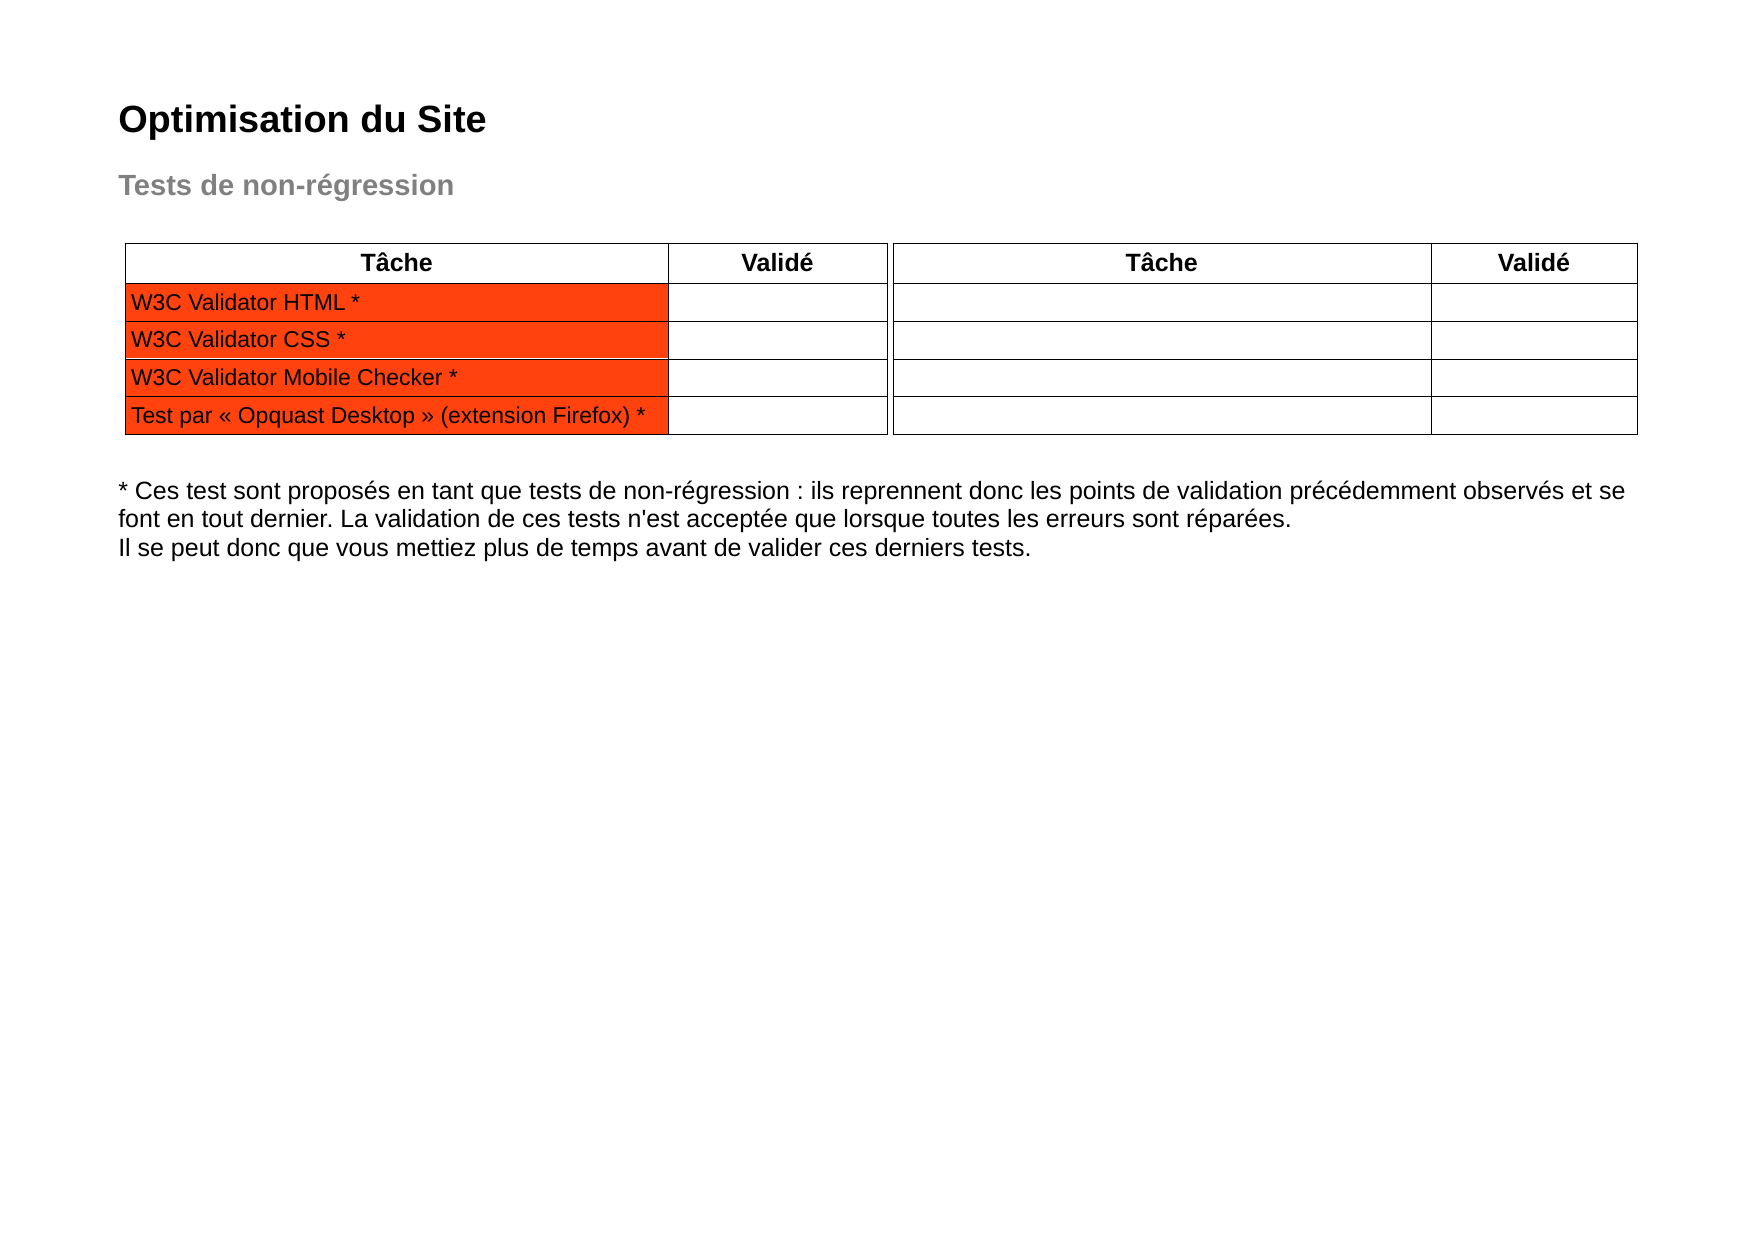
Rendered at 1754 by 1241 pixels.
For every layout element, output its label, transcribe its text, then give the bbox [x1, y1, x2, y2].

table_cell [1432, 360, 1637, 396]
table_cell [888, 359, 893, 396]
table_cell [894, 360, 1431, 396]
table_cell [888, 283, 893, 321]
subtitle Tests de non-régression [118, 168, 1636, 201]
subtitle Optimisation du Site [118, 97, 1636, 141]
table_header Validé [1432, 244, 1637, 283]
table_cell [894, 397, 1431, 434]
table_cell [888, 396, 893, 434]
table_cell [669, 322, 887, 358]
table_cell [669, 360, 887, 396]
table_cell [894, 322, 1431, 358]
table_cell [894, 284, 1431, 321]
table_cell Test par « Opquast Desktop » (extension Firefox) * [126, 397, 668, 434]
table_cell [888, 321, 893, 358]
table_header Tâche [894, 244, 1431, 283]
table_header Validé [669, 244, 887, 283]
subtitle * Ces test sont proposés en tant que tests de non-régression : ils reprennent donc les points de validation précédemment observés et se font en tout dernier. La validation de ces tests n'est acceptée que lorsque toutes les erreurs sont réparées. Il se peut donc que vous mettiez plus de temps avant de valider ces derniers tests. [118, 476, 1636, 591]
table_cell [1432, 397, 1637, 434]
table_header Tâche [126, 244, 668, 283]
table_cell [669, 397, 887, 434]
table_cell W3C Validator HTML * [126, 284, 668, 321]
table_cell [669, 284, 887, 321]
table_cell [1432, 284, 1637, 321]
table_cell [1432, 322, 1637, 358]
table_cell W3C Validator Mobile Checker * [126, 360, 668, 396]
table_header [888, 243, 893, 283]
table_cell W3C Validator CSS * [126, 322, 668, 358]
